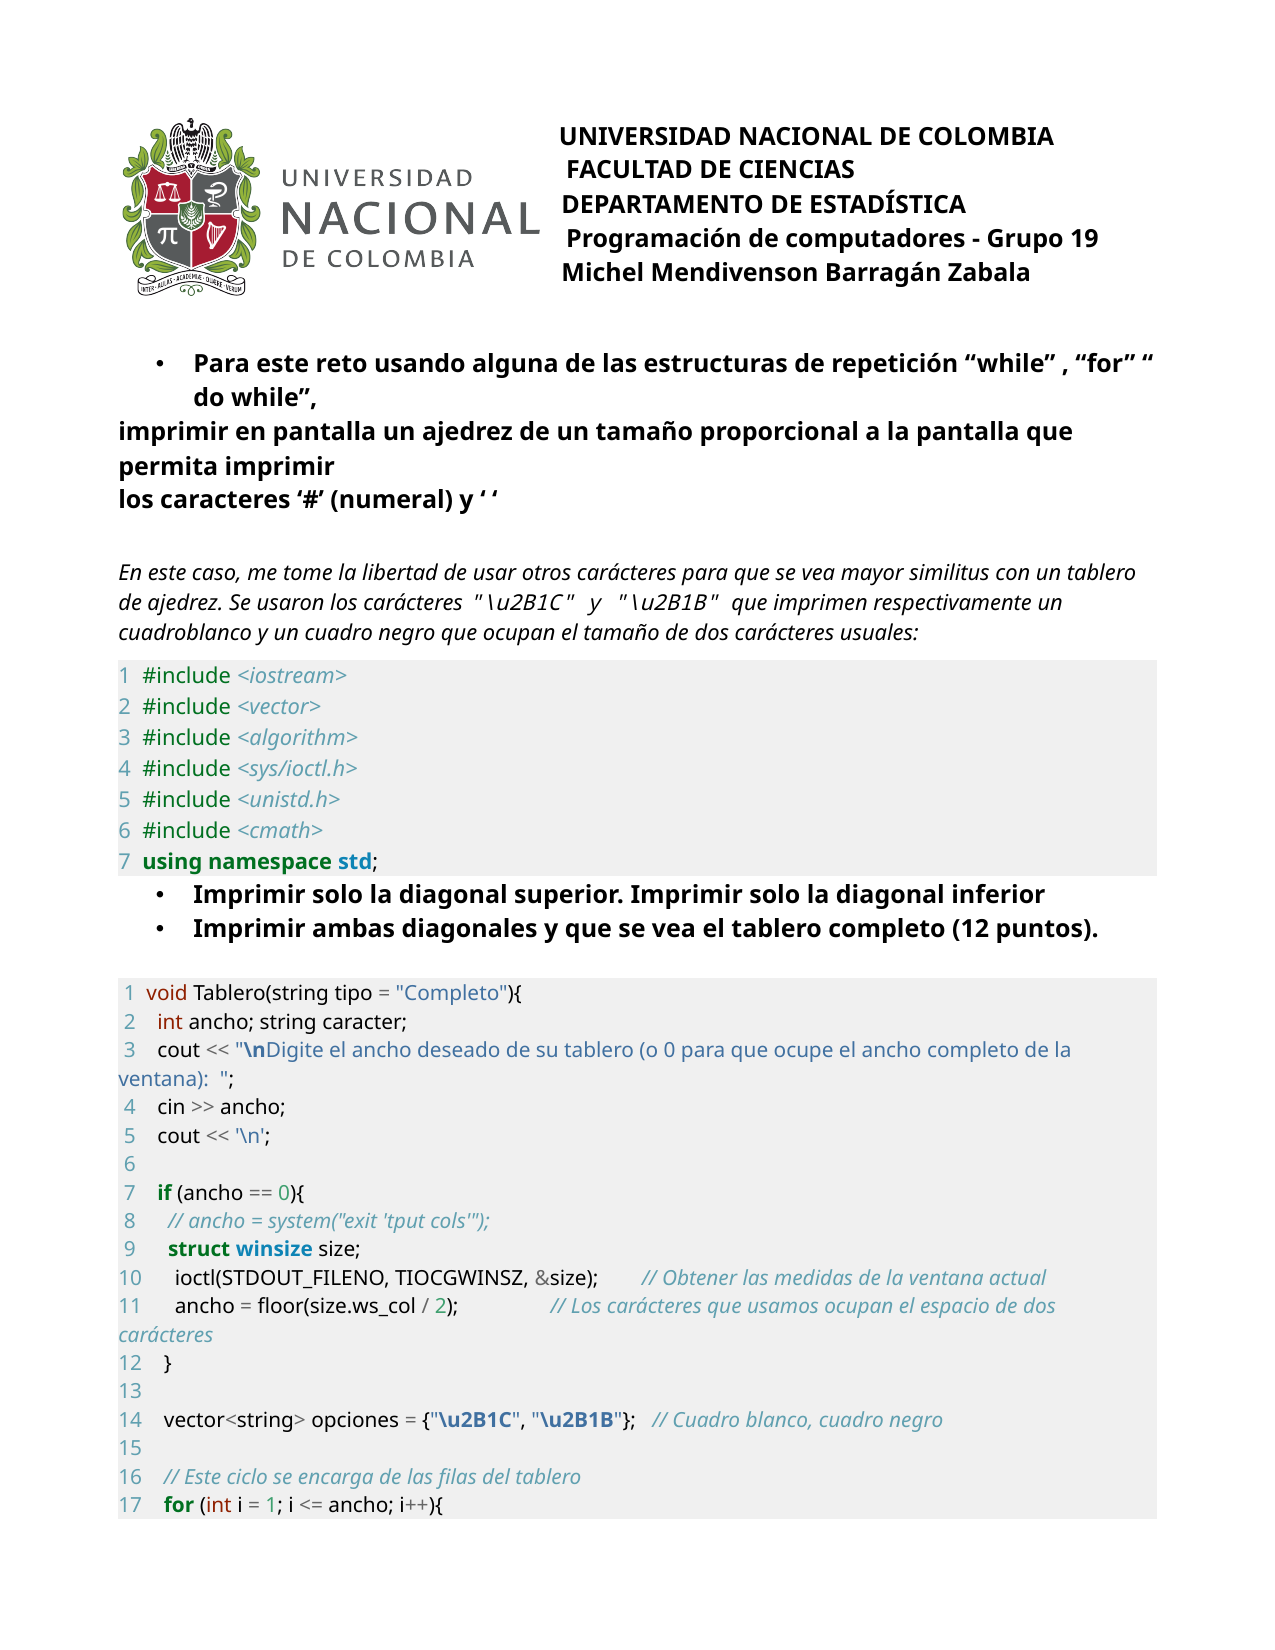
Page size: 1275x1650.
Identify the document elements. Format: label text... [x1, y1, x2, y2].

text los caracteres ‘#’ (numeral) y ‘ ‘ [118, 482, 1157, 516]
text 5 #include <unistd.h> [118, 784, 1157, 814]
text DEPARTAMENTO DE ESTADÍSTICA [540, 186, 1157, 220]
list Imprimir ambas diagonales y que se vea el tablero completo (12 puntos). [156, 910, 1157, 944]
text 3 cout << "\nDigite el ancho deseado de su tablero (o 0 para que ocupe el ancho completo de la ventana): "; [118, 1035, 1157, 1092]
text Programación de computadores - Grupo 19 [540, 220, 1157, 254]
text 12 } [118, 1348, 1157, 1377]
text 7 if (ancho == 0){ [118, 1178, 1157, 1206]
list Para este reto usando alguna de las estructuras de repetición “​while” , “​for”​ “​do while​”, [156, 346, 1157, 414]
text 10 ioctl(STDOUT_FILENO, TIOCGWINSZ, &size); // Obtener las medidas de la ventana actual [118, 1263, 1157, 1291]
text 6 #include <cmath> [118, 815, 1157, 845]
text UNIVERSIDAD NACIONAL DE COLOMBIA [540, 118, 1157, 152]
text 1 void Tablero(string tipo = "Completo"){ [118, 978, 1157, 1007]
text 4 cin >> ancho; [118, 1092, 1157, 1121]
text 2 #include <vector> [118, 691, 1157, 721]
text 9 struct winsize size; [118, 1234, 1157, 1263]
list Imprimir solo la diagonal superior. Imprimir solo la diagonal inferior [156, 876, 1157, 910]
text En este caso, me tome la libertad de usar otros carácteres para que se vea mayor similitus con un tablero de ajedrez. Se usaron los carácteres "\u2B1C" y "\u2B1B" que imprimen respectivamente un cuadroblanco y un cuadro negro que ocupan el tamaño de dos carácteres usuales: [118, 557, 1157, 647]
text 3 #include <algorithm> [118, 722, 1157, 752]
text 11 ancho = floor(size.ws_col / 2); // Los carácteres que usamos ocupan el espacio de dos carácteres [118, 1291, 1157, 1348]
text 14 vector<string> opciones = {"\u2B1C", "\u2B1B"}; // Cuadro blanco, cuadro negro [118, 1405, 1157, 1433]
text 8 // ancho = system("exit 'tput cols'"); [118, 1206, 1157, 1234]
text 1 #include <iostream> [118, 660, 1157, 689]
text 5 cout << '\n'; [118, 1121, 1157, 1149]
text 15 [118, 1433, 1157, 1462]
text FACULTAD DE CIENCIAS [540, 152, 1157, 186]
text 6 [118, 1149, 1157, 1178]
text Michel Mendivenson Barragán Zabala [540, 254, 1157, 288]
text 7 using namespace std; [118, 846, 1157, 876]
text 4 #include <sys/ioctl.h> [118, 753, 1157, 783]
text 17 for (int i = 1; i <= ancho; i++){ [118, 1490, 1157, 1519]
text imprimir en pantalla un ajedrez de un tamaño proporcional a la pantalla que permita imprimir [118, 414, 1157, 482]
text 2 int ancho; string caracter; [118, 1007, 1157, 1035]
picture [122, 118, 540, 296]
text 16 // Este ciclo se encarga de las filas del tablero [118, 1462, 1157, 1490]
text 13 [118, 1377, 1157, 1405]
